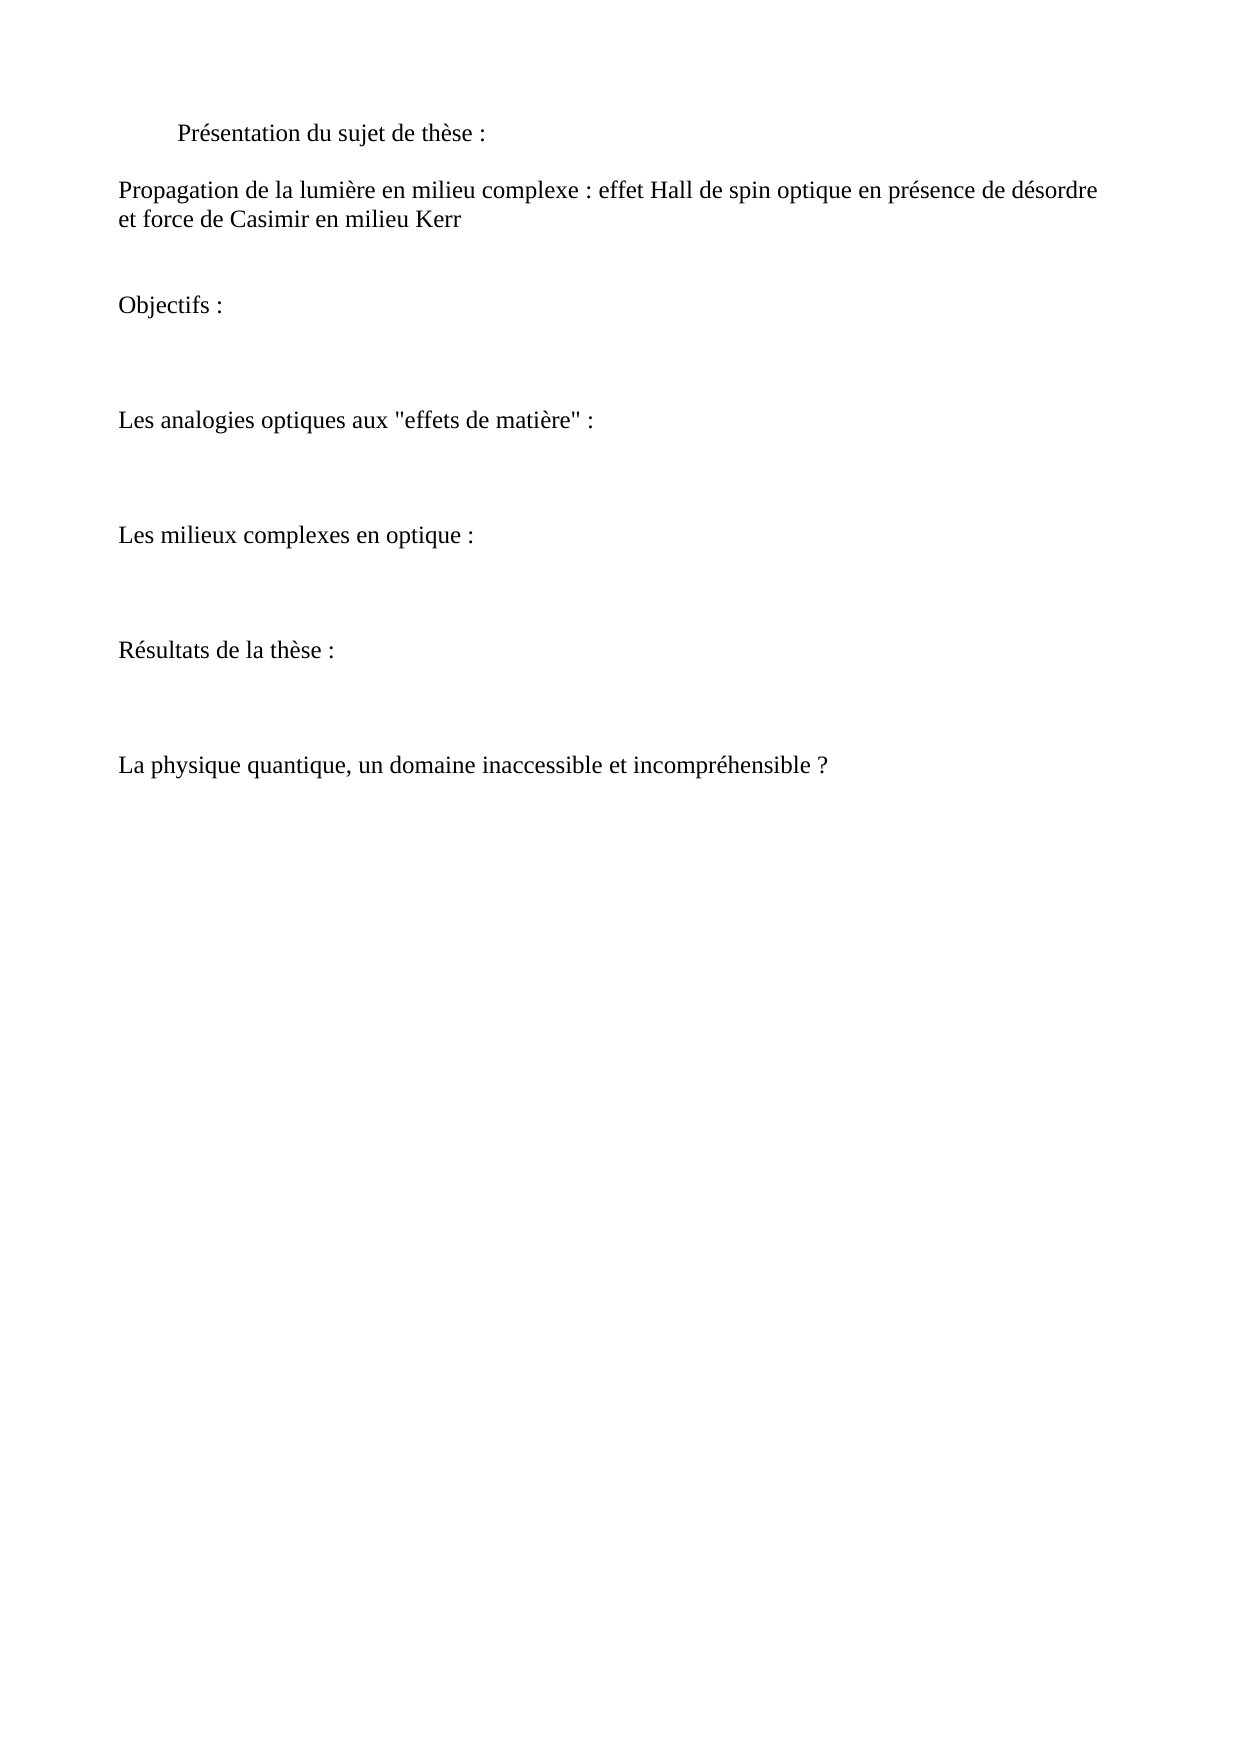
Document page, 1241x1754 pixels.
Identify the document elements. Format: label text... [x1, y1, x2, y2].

text La physique quantique, un domaine inaccessible et incompréhensible ? [118, 751, 1122, 779]
text Résultats de la thèse : [118, 636, 1122, 664]
text Les milieux complexes en optique : [118, 521, 1122, 549]
text Les analogies optiques aux "effets de matière" : [118, 406, 1122, 434]
text Objectifs : [118, 291, 1122, 319]
text Propagation de la lumière en milieu complexe : effet Hall de spin optique en présence de désordre et force de Casimir en milieu Kerr [118, 176, 1122, 233]
text Présentation du sujet de thèse : [148, 118, 1122, 147]
